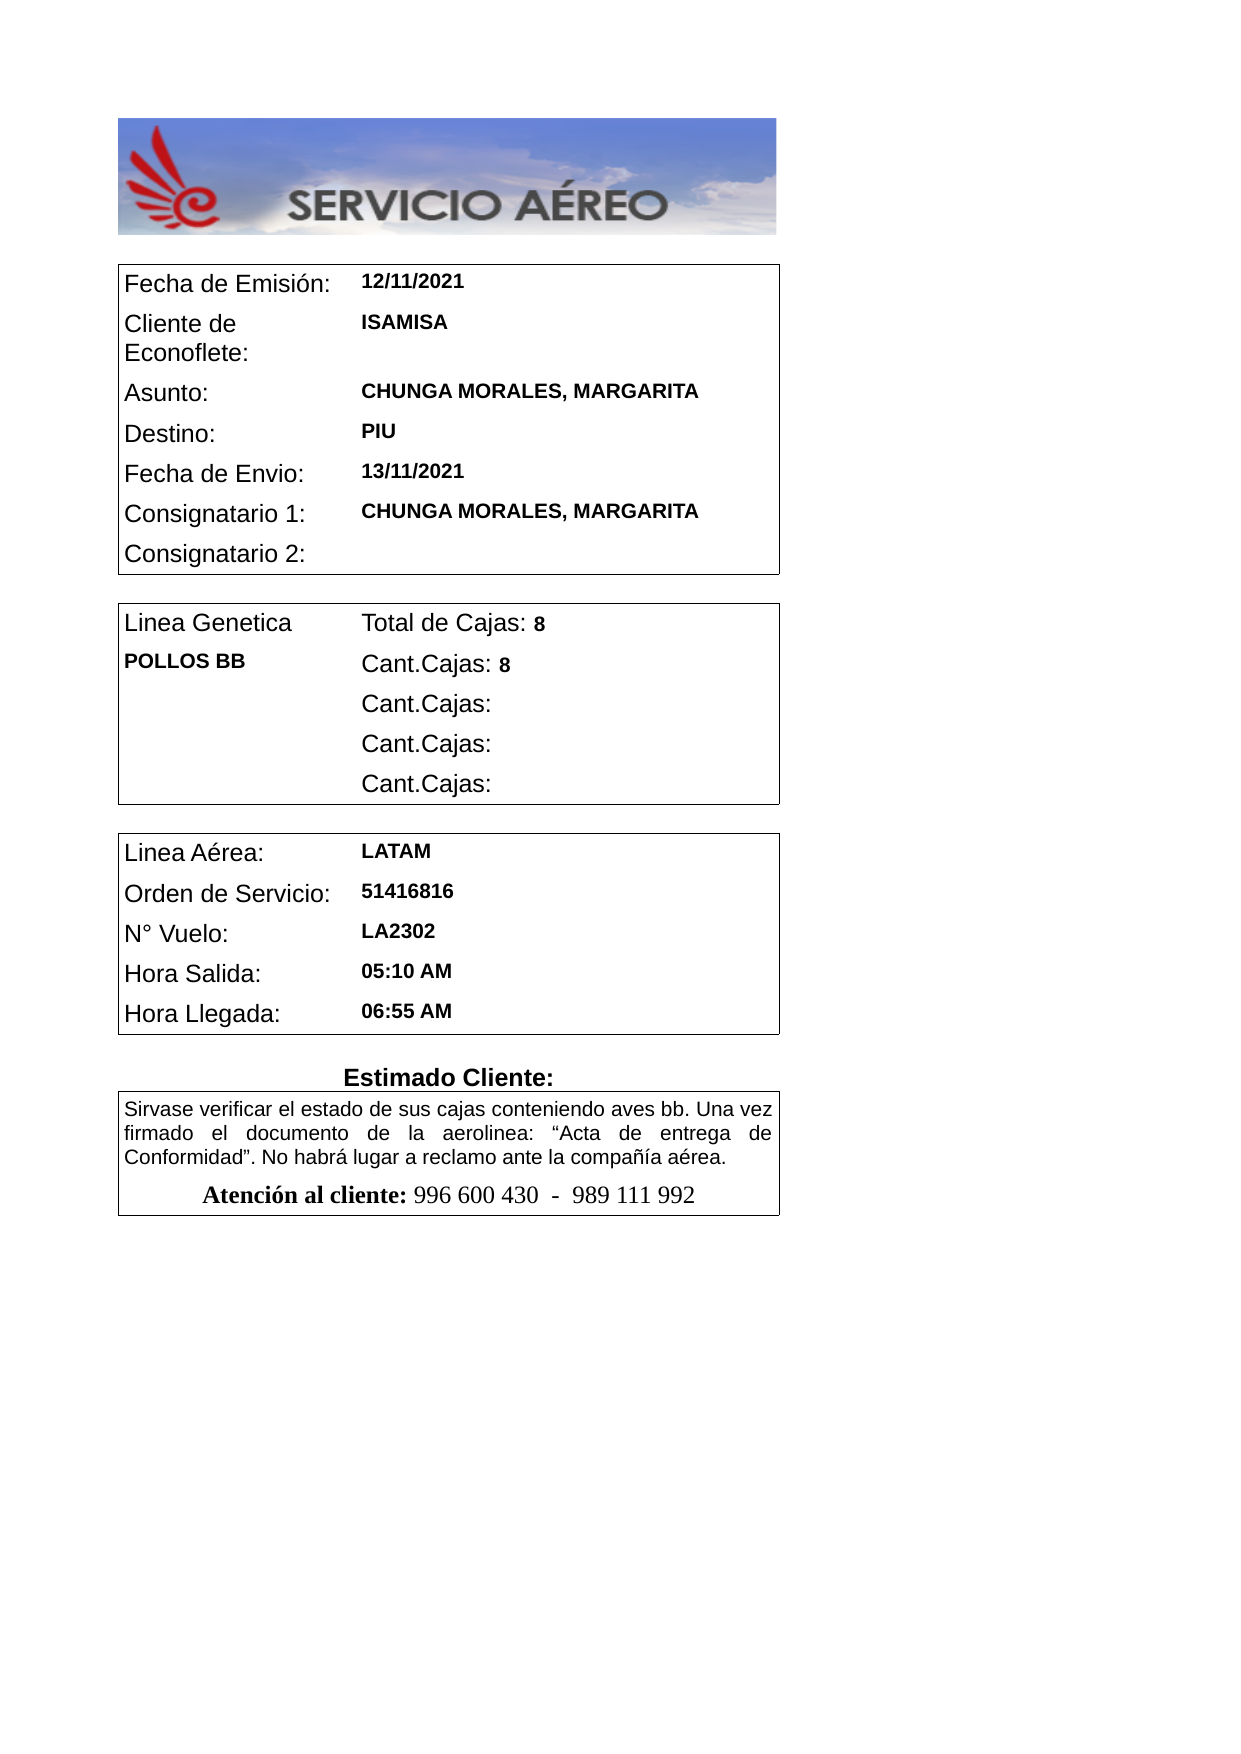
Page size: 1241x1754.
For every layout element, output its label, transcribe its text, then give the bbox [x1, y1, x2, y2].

table_cell [118, 805, 356, 833]
table_cell Atención al cliente: 996 600 430 - 989 111 992 [119, 1175, 779, 1215]
table_cell CHUNGA MORALES, MARGARITA [356, 373, 779, 413]
table_cell Estimado Cliente: [118, 1035, 779, 1091]
table_cell 06:55 AM [356, 994, 779, 1034]
table_cell [356, 805, 779, 833]
table_cell [356, 534, 779, 574]
table_cell POLLOS BB [119, 643, 356, 683]
table_cell Cliente de Econoflete: [119, 304, 356, 373]
table_cell [119, 764, 356, 804]
table_cell [118, 575, 356, 603]
table_cell Consignatario 1: [119, 493, 356, 533]
picture [118, 118, 777, 235]
table_cell Cant.Cajas: [356, 723, 779, 763]
table_cell Fecha de Envio: [119, 453, 356, 493]
table_cell Hora Llegada: [119, 994, 356, 1034]
table_cell PIU [356, 413, 779, 453]
table_cell 13/11/2021 [356, 453, 779, 493]
table_header 12/11/2021 [356, 265, 779, 304]
table_cell Linea Aérea: [119, 834, 356, 873]
table_cell Consignatario 2: [119, 534, 356, 574]
table_cell LATAM [356, 834, 779, 873]
table_cell N° Vuelo: [119, 913, 356, 953]
table_cell [356, 575, 779, 603]
table_cell ISAMISA [356, 304, 779, 373]
table_cell Destino: [119, 413, 356, 453]
table_cell [119, 683, 356, 723]
table_cell 05:10 AM [356, 953, 779, 993]
table_cell Hora Salida: [119, 953, 356, 993]
table_cell LA2302 [356, 913, 779, 953]
table_cell Cant.Cajas: [356, 683, 779, 723]
table_cell CHUNGA MORALES, MARGARITA [356, 493, 779, 533]
table_cell Sirvase verificar el estado de sus cajas conteniendo aves bb. Una vez firmado el documento de la aerolinea: “Acta de entrega de Conformidad”. No habrá lugar a reclamo ante la compañía aérea. [119, 1092, 779, 1175]
table_cell [119, 723, 356, 763]
table_cell Total de Cajas: 8 [356, 604, 779, 643]
table_cell Asunto: [119, 373, 356, 413]
table_header Fecha de Emisión: [119, 265, 356, 304]
table_cell 51416816 [356, 873, 779, 913]
table_cell Linea Genetica [119, 604, 356, 643]
table_cell Cant.Cajas: 8 [356, 643, 779, 683]
table_cell Orden de Servicio: [119, 873, 356, 913]
table_cell Cant.Cajas: [356, 764, 779, 804]
